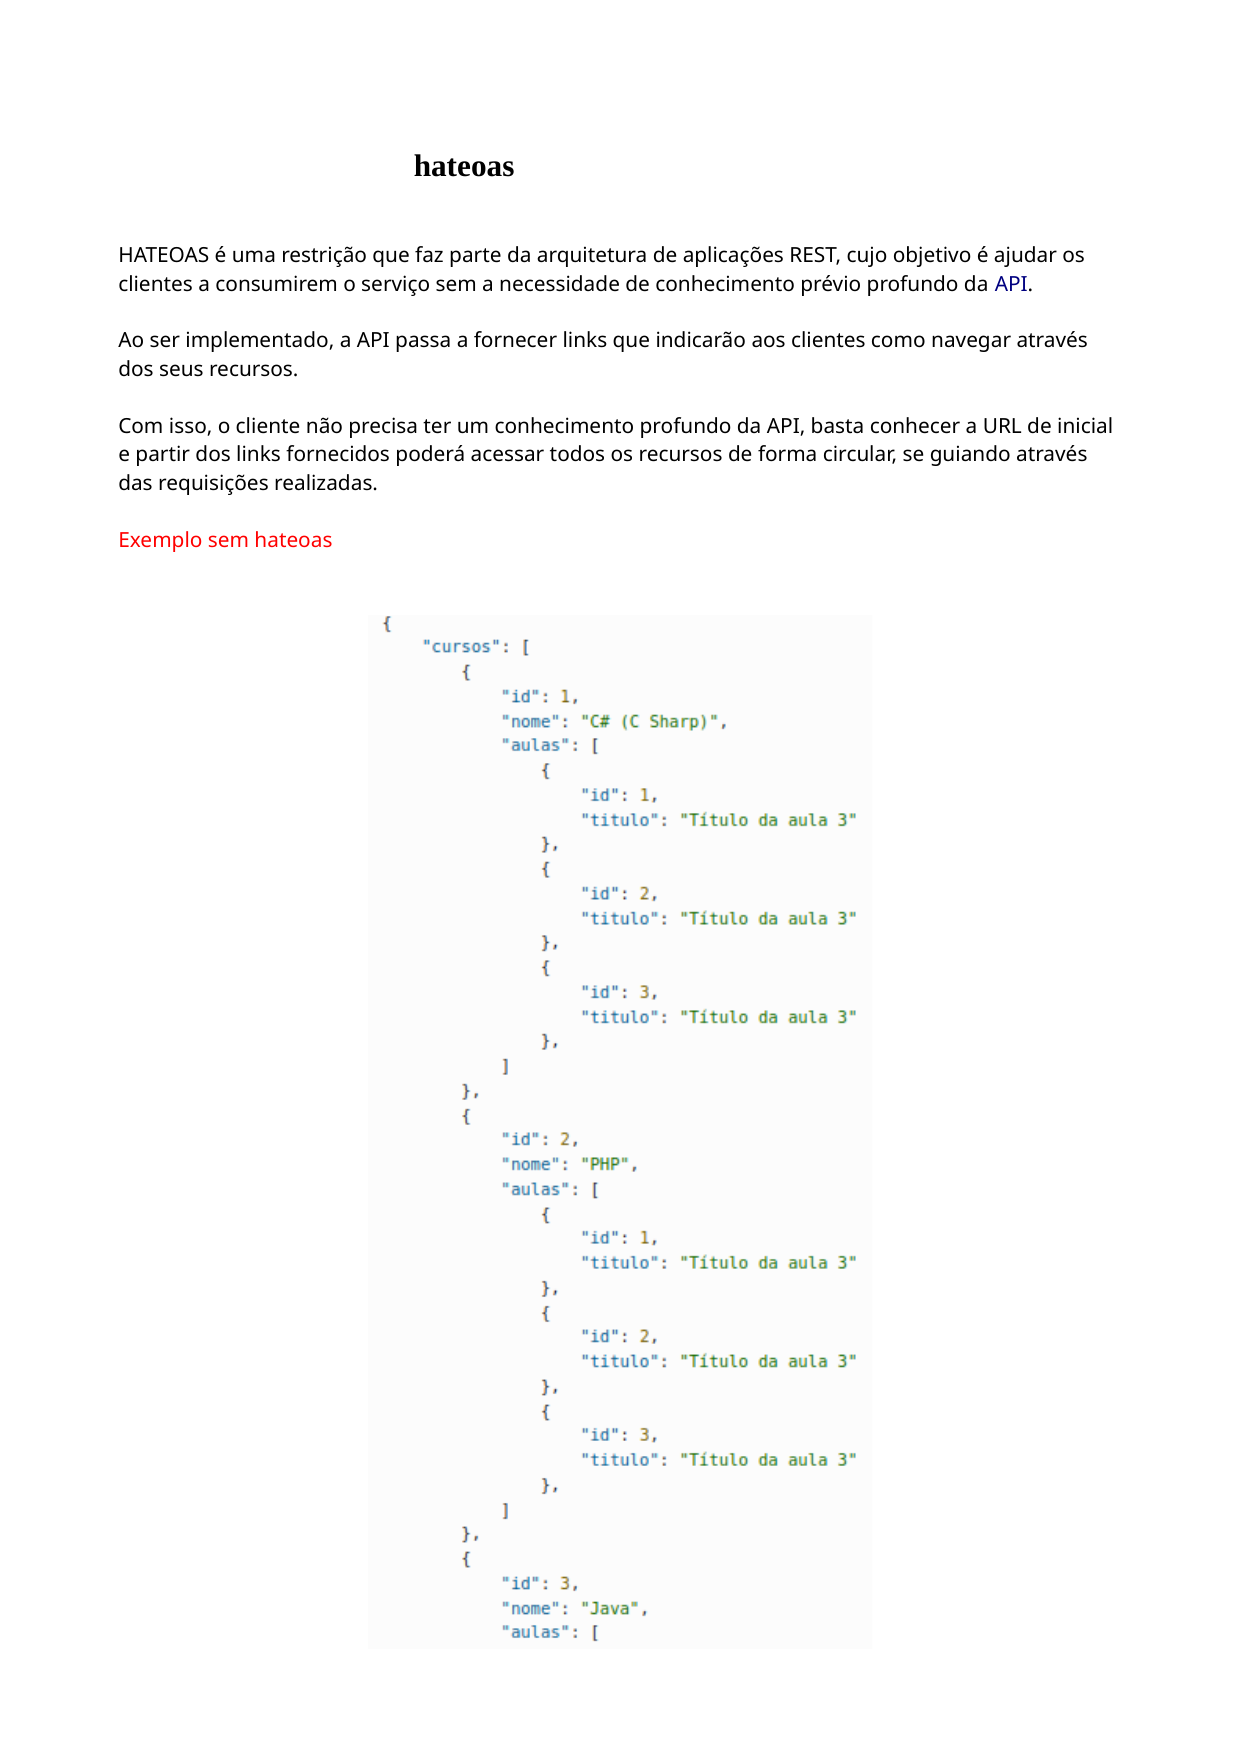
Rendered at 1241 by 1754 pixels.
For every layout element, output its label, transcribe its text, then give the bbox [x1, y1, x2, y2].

picture [367, 615, 873, 1649]
text hateoas [118, 147, 1122, 183]
text Ao ser implementado, a API passa a fornecer links que indicarão aos clientes como navegar através dos seus recursos. [118, 326, 1122, 382]
text HATEOAS é uma restrição que faz parte da arquitetura de aplicações REST, cujo objetivo é ajudar os clientes a consumirem o serviço sem a necessidade de conhecimento prévio profundo da API. [118, 240, 1122, 297]
text Exemplo sem hateoas [118, 525, 1122, 553]
text Com isso, o cliente não precisa ter um conhecimento profundo da API, basta conhecer a URL de inicial e partir dos links fornecidos poderá acessar todos os recursos de forma circular, se guiando através das requisições realizadas. [118, 411, 1122, 496]
